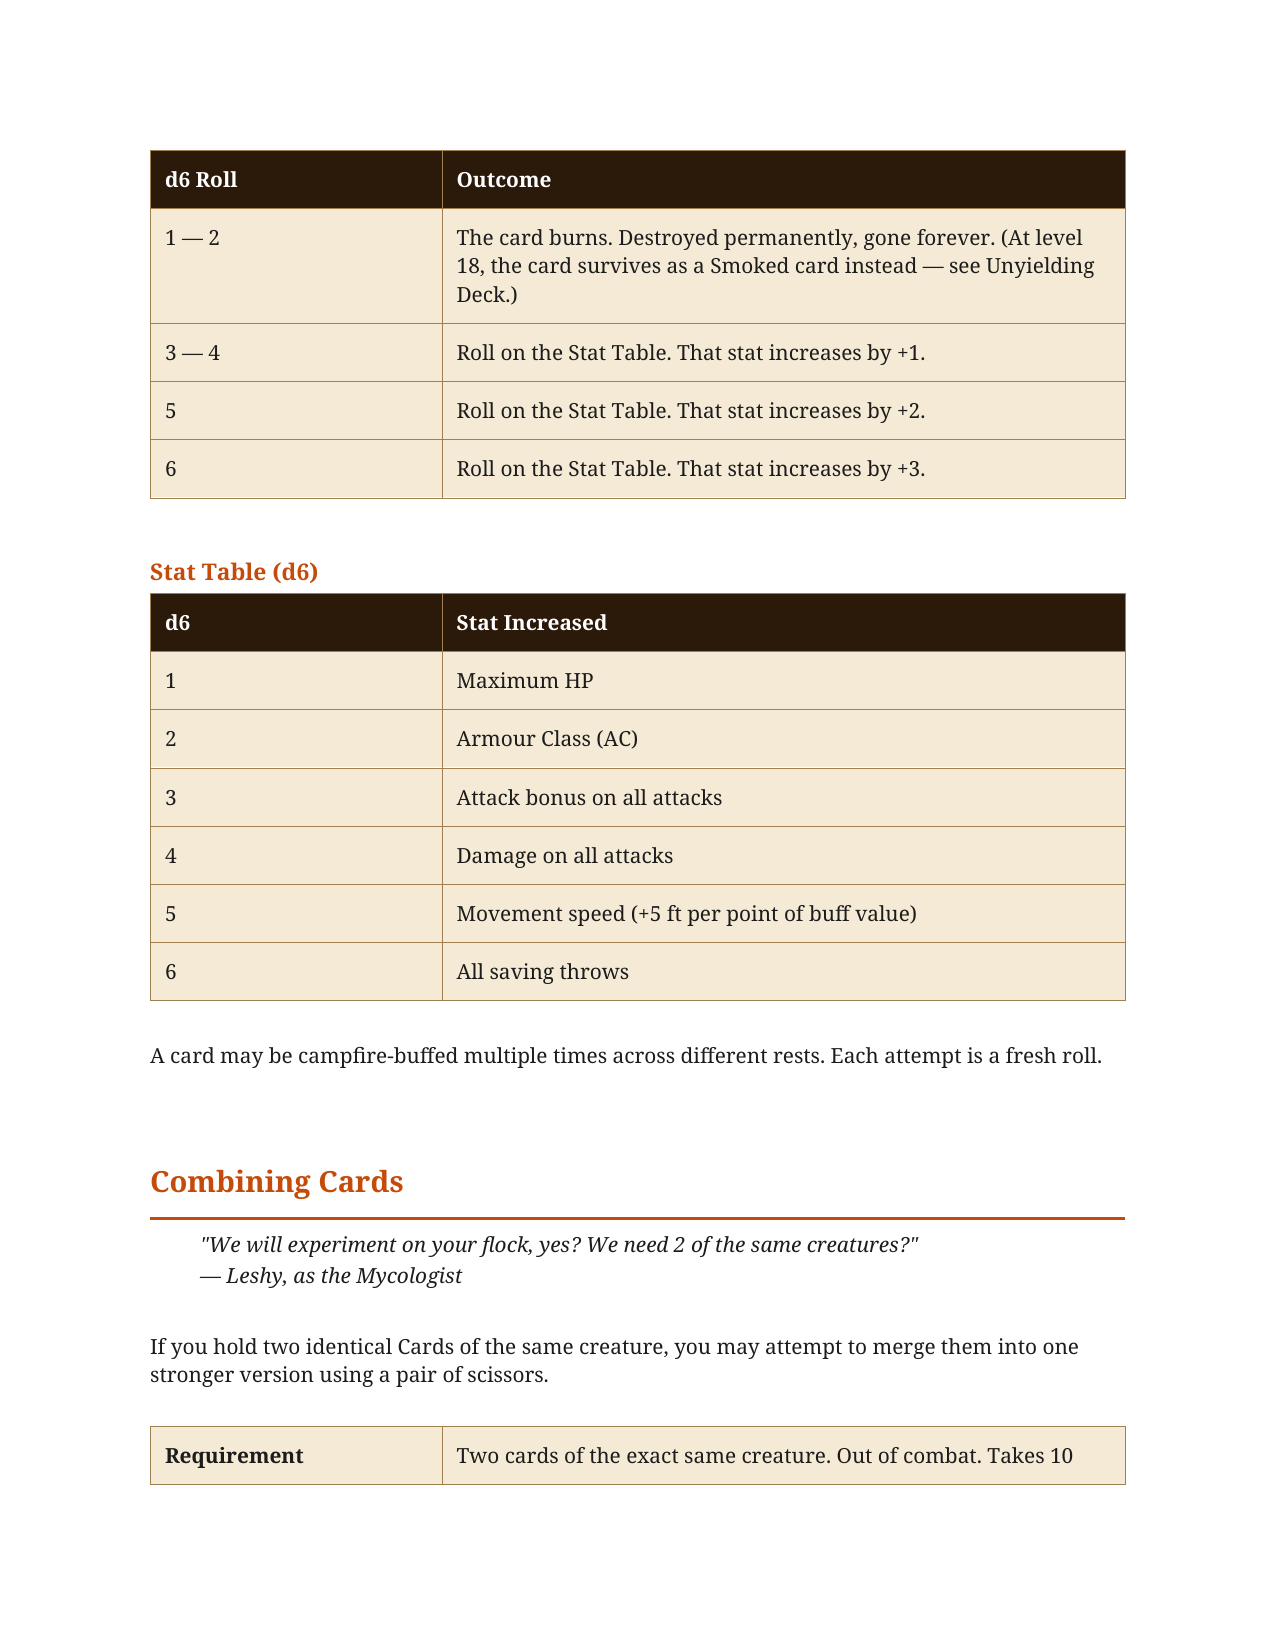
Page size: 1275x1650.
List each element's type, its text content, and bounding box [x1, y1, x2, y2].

table_header Stat Increased [443, 594, 1125, 651]
text If you hold two identical Cards of the same creature, you may attempt to merge them into one stronger version using a pair of scissors. [150, 1332, 1125, 1389]
table_cell Armour Class (AC) [443, 710, 1125, 767]
table_cell Maximum HP [443, 652, 1125, 709]
table_header Two cards of the exact same creature. Out of combat. Takes 10 [443, 1427, 1125, 1484]
table_cell Movement speed (+5 ft per point of buff value) [443, 885, 1125, 942]
table_cell Roll on the Stat Table. That stat increases by +1. [443, 324, 1125, 381]
text Combining Cards [150, 1161, 1125, 1217]
text "We will experiment on your flock, yes? We need 2 of the same creatures?" [200, 1230, 1125, 1259]
text — Leshy, as the Mycologist [200, 1261, 1125, 1289]
table_header Requirement [151, 1427, 442, 1484]
table_cell Roll on the Stat Table. That stat increases by +2. [443, 382, 1125, 439]
table_header d6 [151, 594, 442, 651]
table_cell 2 [151, 710, 442, 767]
table_cell 4 [151, 827, 442, 884]
table_cell 6 [151, 440, 442, 497]
table_cell The card burns. Destroyed permanently, gone forever. (At level 18, the card survives as a Smoked card instead — see Unyielding Deck.) [443, 209, 1125, 323]
table_cell 5 [151, 382, 442, 439]
table_cell 5 [151, 885, 442, 942]
table_cell 1 — 2 [151, 209, 442, 323]
table_cell Attack bonus on all attacks [443, 769, 1125, 826]
table_header Outcome [443, 151, 1125, 208]
table_header d6 Roll [151, 151, 442, 208]
table_cell 3 — 4 [151, 324, 442, 381]
text A card may be campfire-buffed multiple times across different rests. Each attempt is a fresh roll. [150, 1041, 1125, 1070]
table_cell Damage on all attacks [443, 827, 1125, 884]
table_cell Roll on the Stat Table. That stat increases by +3. [443, 440, 1125, 497]
table_cell 3 [151, 769, 442, 826]
table_cell 1 [151, 652, 442, 709]
text Stat Table (d6) [150, 556, 1125, 587]
table_cell 6 [151, 943, 442, 1000]
table_cell All saving throws [443, 943, 1125, 1000]
